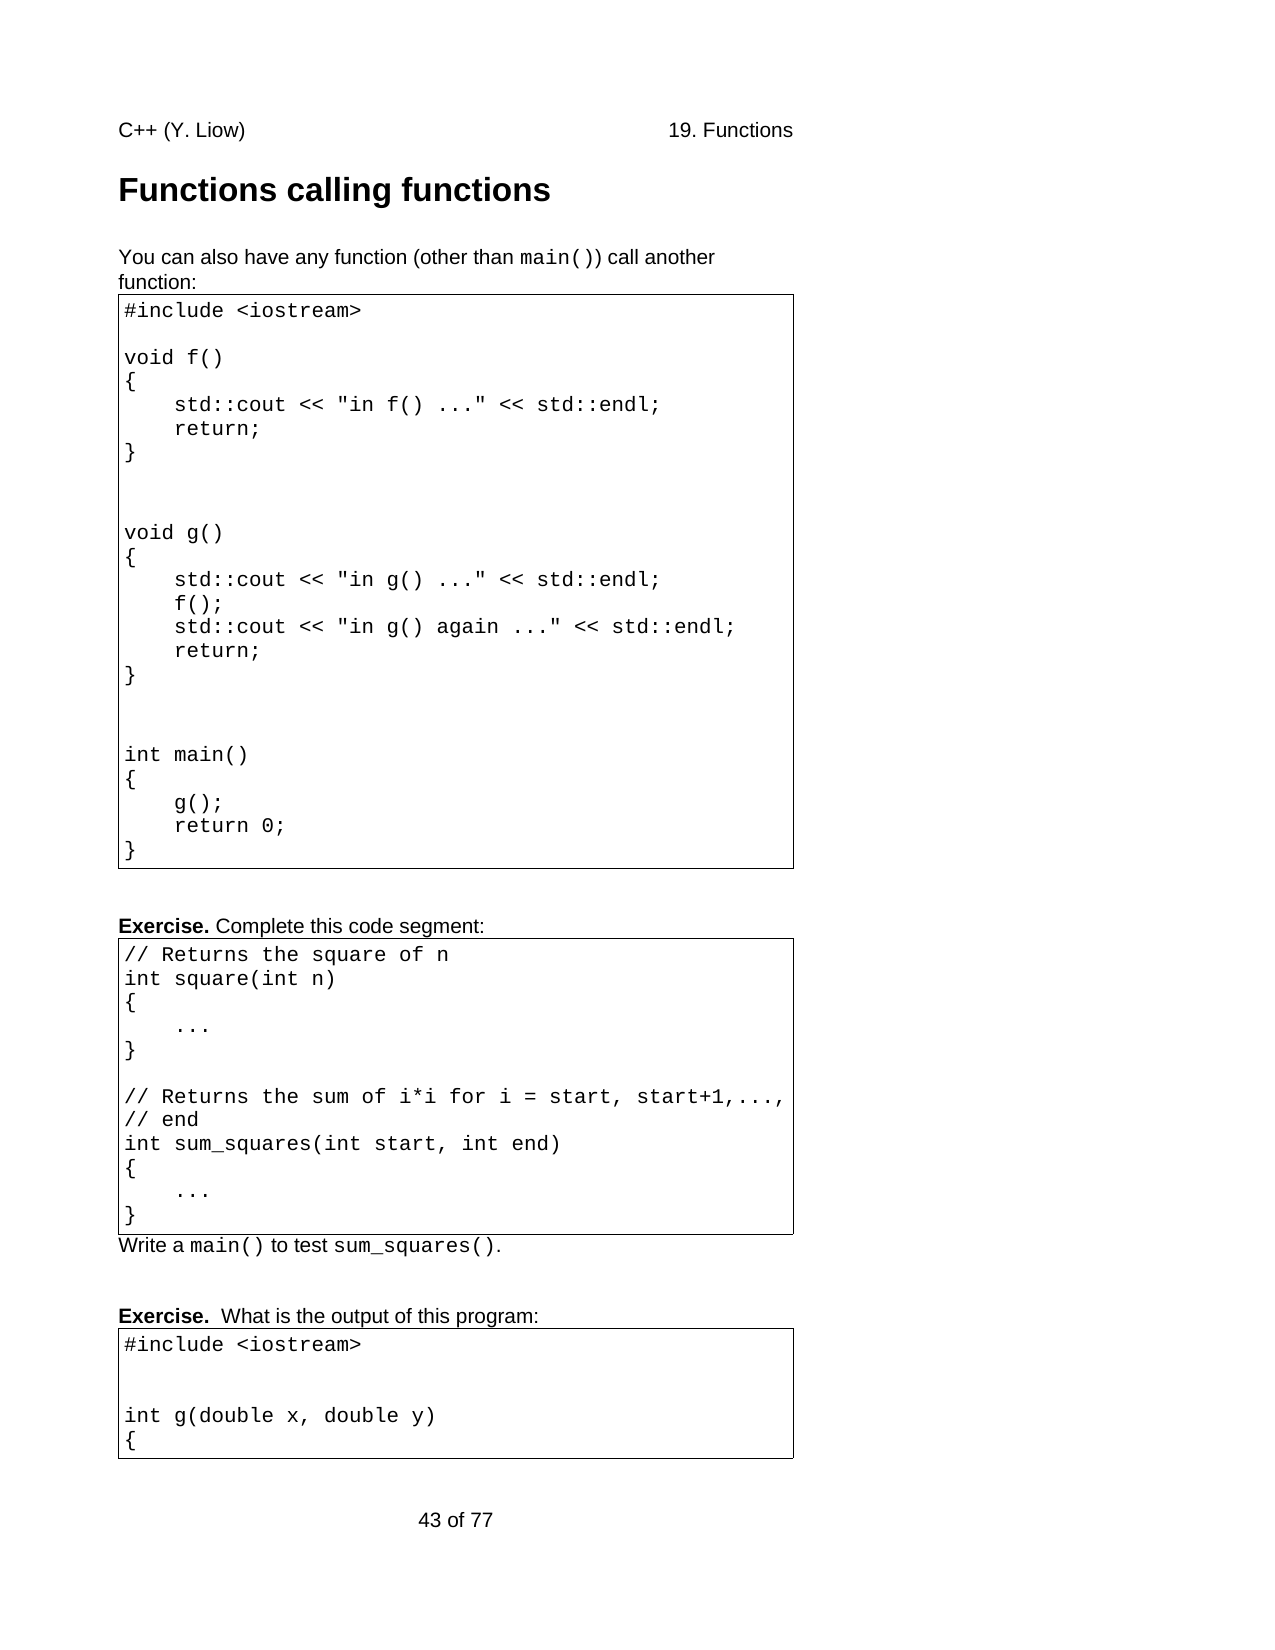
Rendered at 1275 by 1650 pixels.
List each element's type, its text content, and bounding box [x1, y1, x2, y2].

table_header #include <iostream> void f() { std::cout << "in f() ..." << std::endl; return; } void g() { std::cout << "in g() ..." << std::endl; f(); std::cout << "in g() again ..." << std::endl; return; } int main() { g(); return 0; } [119, 295, 793, 868]
text Exercise. Complete this code segment: [118, 915, 793, 938]
table_header // Returns the square of n int square(int n) { ... } // Returns the sum of i*i for i = start, start+1,..., // end int sum_squares(int start, int end) { ... } [119, 939, 793, 1233]
table_header #include <iostream> int g(double x, double y) { [119, 1329, 793, 1458]
text You can also have any function (other than main()) call another function: [118, 245, 793, 294]
text Write a main() to test sum_squares(). [118, 1235, 793, 1259]
text Exercise. What is the output of this program: [118, 1305, 793, 1328]
text Functions calling functions [118, 171, 793, 208]
